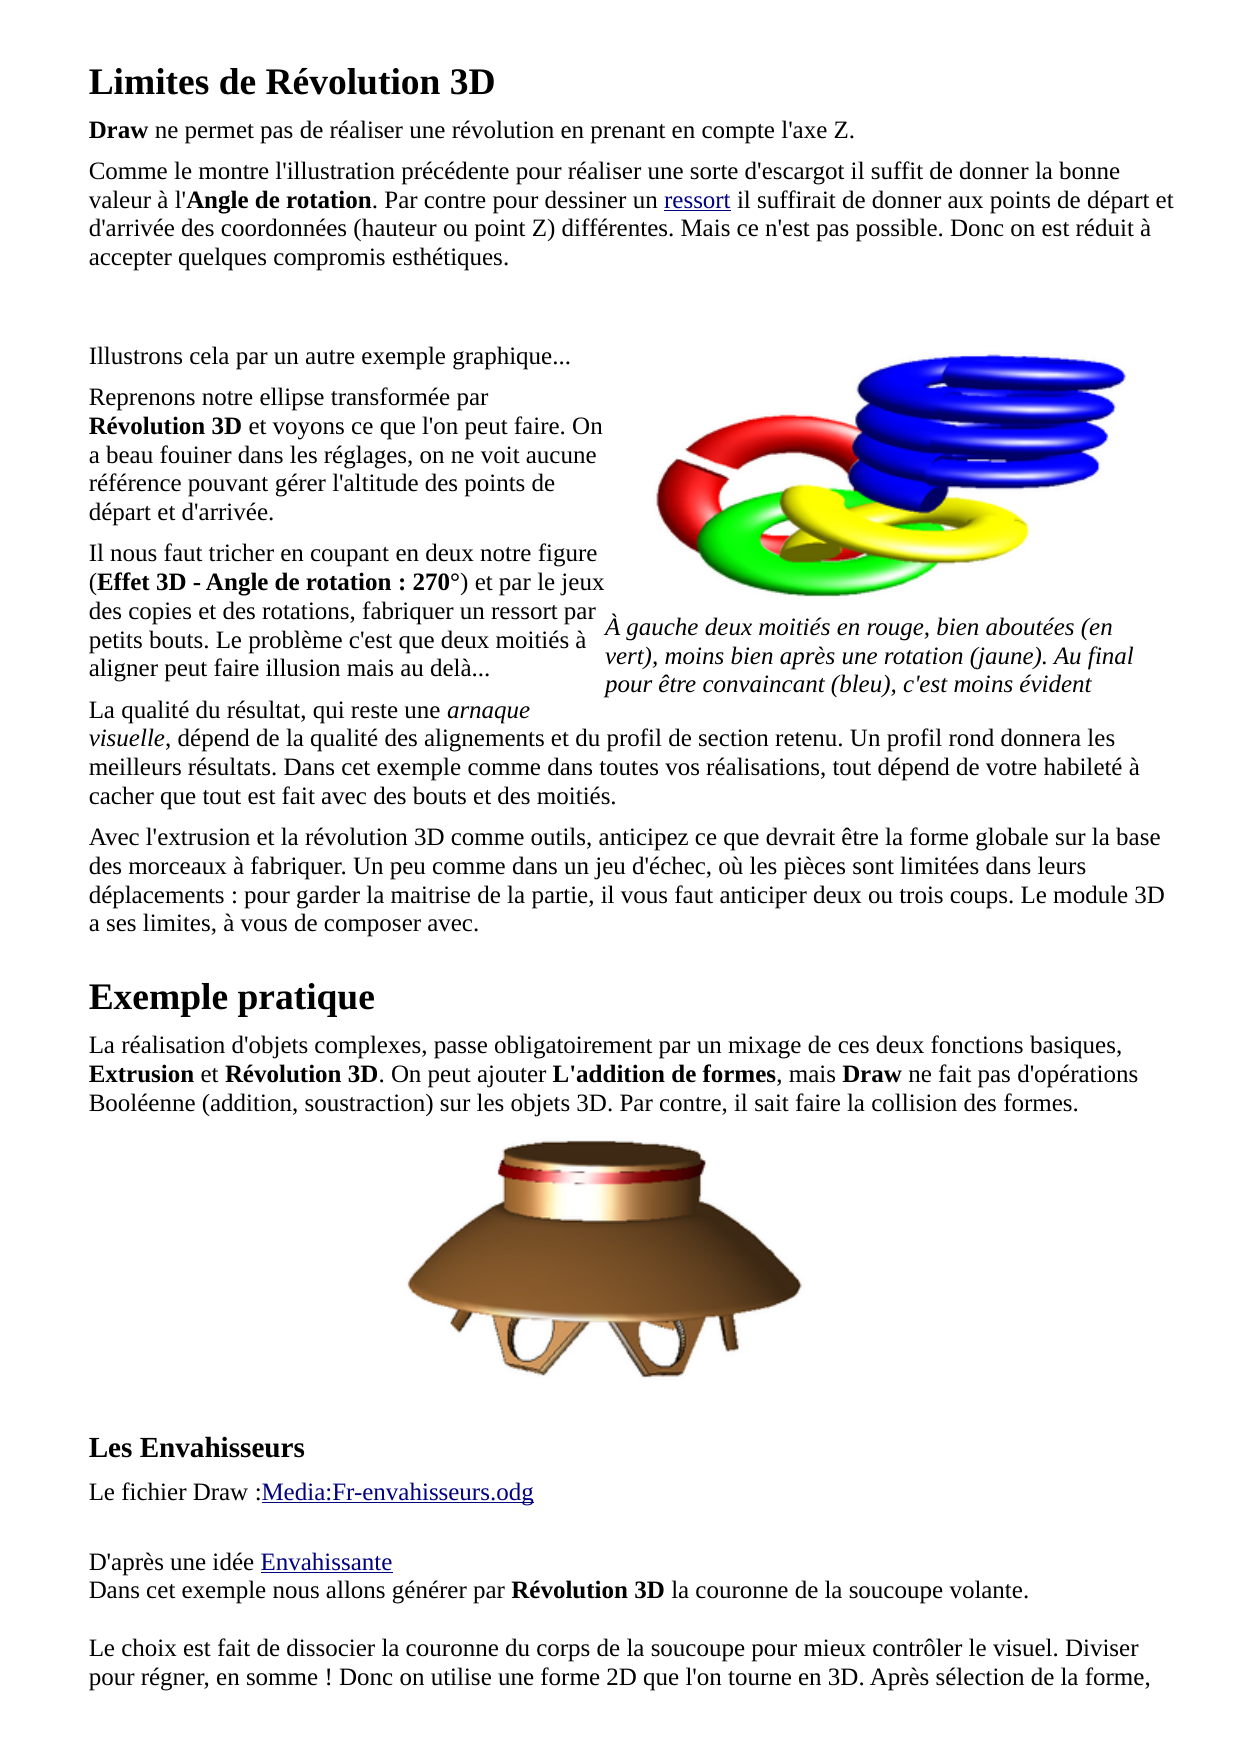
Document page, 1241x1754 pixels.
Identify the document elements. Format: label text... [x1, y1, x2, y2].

picture [391, 1117, 865, 1431]
text À gauche deux moitiés en rouge, bien aboutées (en vert), moins bien après une rotation (jaune). Au final pour être convaincant (bleu), c'est moins évident [605, 612, 1156, 698]
text Dans cet exemple nous allons générer par Révolution 3D la couronne de la soucoupe volante. [88, 1575, 1181, 1604]
text La qualité du résultat, qui reste une arnaque visuelle, dépend de la qualité des alignements et du profil de section retenu. Un profil rond donnera les meilleurs résultats. Dans cet exemple comme dans toutes vos réalisations, tout dépend de votre habileté à cacher que tout est fait avec des bouts et des moitiés. [88, 695, 1181, 810]
text D'après une idée Envahissante [88, 1547, 1181, 1575]
subtitle Limites de Révolution 3D [88, 59, 1181, 102]
subtitle Les Envahisseurs [88, 1154, 1181, 1464]
text Le fichier Draw :Media:Fr-envahisseurs.odg [88, 1477, 1181, 1505]
subtitle Exemple pratique [88, 975, 1181, 1018]
text Comme le montre l'illustration précédente pour réaliser une sorte d'escargot il suffit de donner la bonne valeur à l'Angle de rotation. Par contre pour dessiner un ressort il suffirait de donner aux points de départ et d'arrivée des coordonnées (hauteur ou point Z) différentes. Mais ce n'est pas possible. Donc on est réduit à accepter quelques compromis esthétiques. [88, 156, 1181, 271]
text Le choix est fait de dissocier la couronne du corps de la soucoupe pour mieux contrôler le visuel. Diviser pour régner, en somme ! Donc on utilise une forme 2D que l'on tourne en 3D. Après sélection de la forme, [88, 1633, 1181, 1690]
text Reprenons notre ellipse transformée par Révolution 3D et voyons ce que l'on peut faire. On a beau fouiner dans les réglages, on ne voit aucune référence pouvant gérer l'altitude des points de départ et d'arrivée. [88, 382, 605, 526]
text La réalisation d'objets complexes, passe obligatoirement par un mixage de ces deux fonctions basiques, Extrusion et Révolution 3D. On peut ajouter L'addition de formes, mais Draw ne fait pas d'opérations Booléenne (addition, soustraction) sur les objets 3D. Par contre, il sait faire la collision des formes. [88, 1030, 1181, 1117]
picture [605, 328, 1157, 612]
text Avec l'extrusion et la révolution 3D comme outils, anticipez ce que devrait être la forme globale sur la base des morceaux à fabriquer. Un peu comme dans un jeu d'échec, où les pièces sont limitées dans leurs déplacements : pour garder la maitrise de la partie, il vous faut anticiper deux ou trois coups. Le module 3D a ses limites, à vous de composer avec. [88, 822, 1181, 937]
text Il nous faut tricher en coupant en deux notre figure (Effet 3D - Angle de rotation : 270°) et par le jeux des copies et des rotations, fabriquer un ressort par petits bouts. Le problème c'est que deux moitiés à aligner peut faire illusion mais au delà... [88, 538, 605, 682]
text Draw ne permet pas de réaliser une révolution en prenant en compte l'axe Z. [88, 115, 1181, 143]
text Illustrons cela par un autre exemple graphique... [88, 341, 605, 370]
